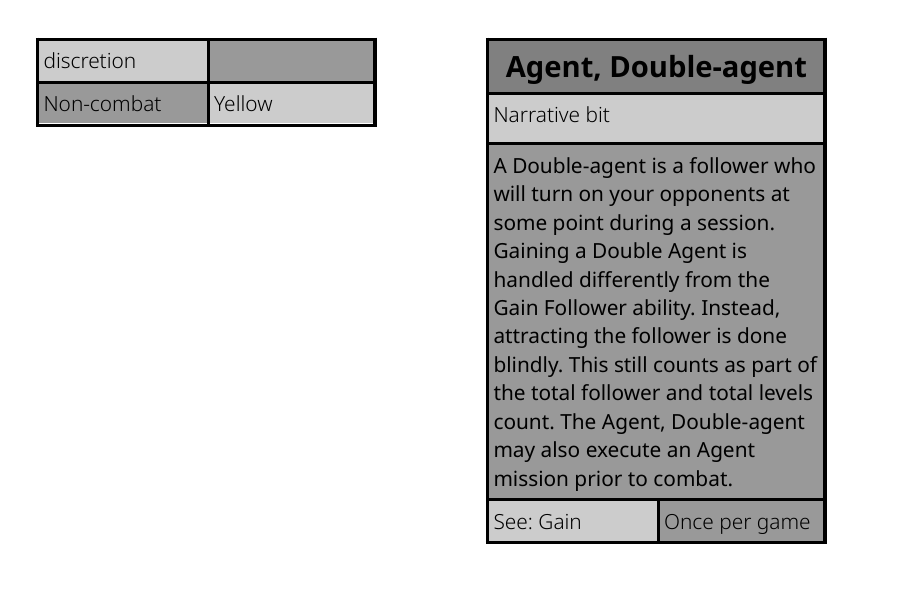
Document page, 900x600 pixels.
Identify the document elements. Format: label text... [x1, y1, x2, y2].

table_cell Narrative bit [489, 95, 823, 142]
table_cell See: Gain [489, 501, 657, 541]
table_cell [210, 41, 373, 81]
table_cell discretion [39, 41, 207, 81]
table_cell Once per game [660, 501, 823, 541]
table_header Agent, Double-agent [489, 41, 823, 92]
table_cell Yellow [210, 84, 373, 123]
table_cell A Double-agent is a follower who will turn on your opponents at some point during a session. Gaining a Double Agent is handled differently from the Gain Follower ability. Instead, attracting the follower is done blindly. This still counts as part of the total follower and total levels count. The Agent, Double-agent may also execute an Agent mission prior to combat. [489, 145, 823, 498]
table_cell Non-combat [39, 84, 207, 123]
